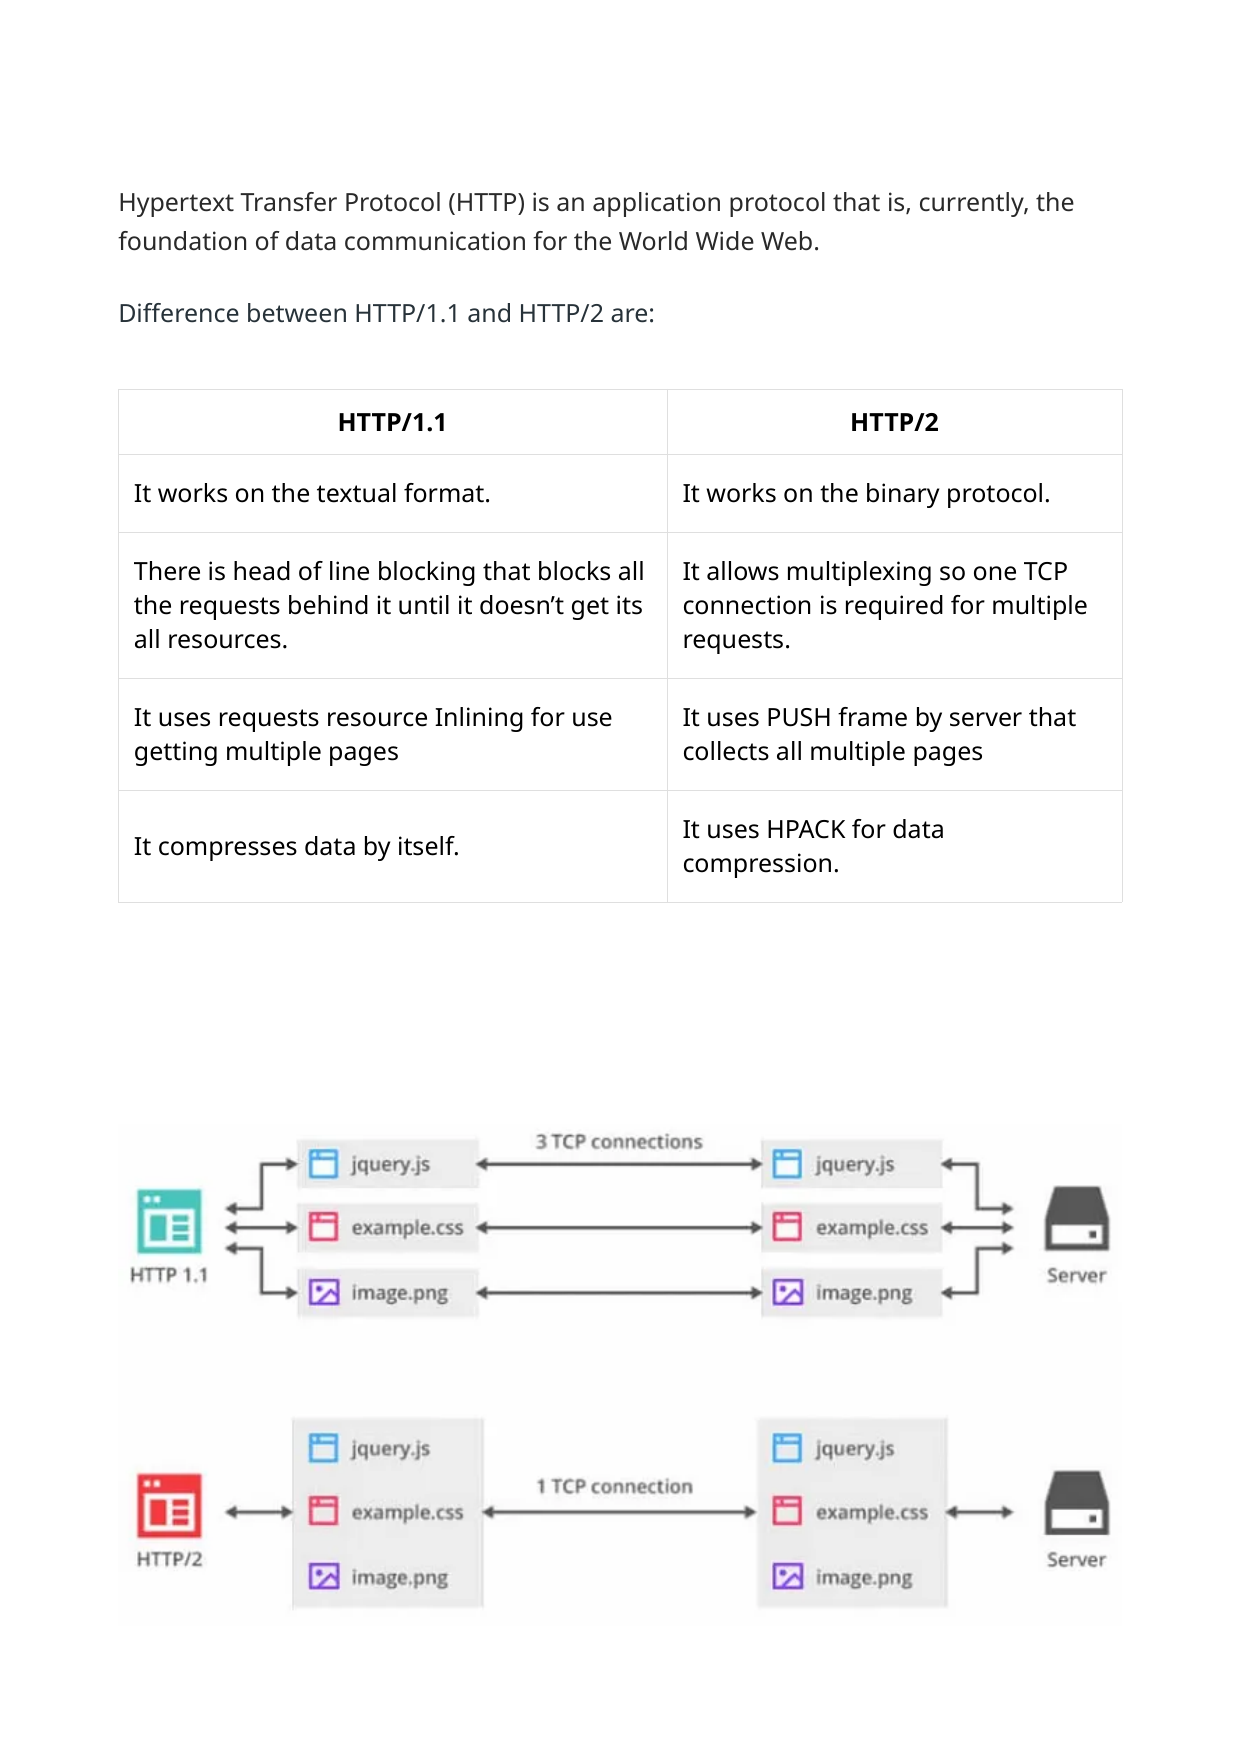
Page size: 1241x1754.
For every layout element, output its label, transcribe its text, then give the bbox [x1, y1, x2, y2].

picture [118, 1124, 1123, 1626]
table_cell It allows multiplexing so one TCP connection is required for multiple requests. [668, 533, 1122, 678]
table_cell There is head of line blocking that blocks all the requests behind it until it doesn’t get its all resources. [119, 533, 667, 678]
table_header HTTP/2 [668, 390, 1122, 454]
table_header HTTP/1.1 [119, 390, 667, 454]
table_cell It uses requests resource Inlining for use getting multiple pages [119, 679, 667, 790]
table_cell It uses PUSH frame by server that collects all multiple pages [668, 679, 1122, 790]
text Difference between HTTP/1.1 and HTTP/2 are: [118, 296, 1122, 329]
table_cell It uses HPACK for data compression. [668, 791, 1122, 902]
table_cell It works on the textual format. [119, 455, 667, 532]
table_cell It compresses data by itself. [119, 791, 667, 902]
table_cell It works on the binary protocol. [668, 455, 1122, 532]
text Hypertext Transfer Protocol (HTTP) is an application protocol that is, currently, the foundation of data communication for the World Wide Web. [118, 184, 1122, 257]
